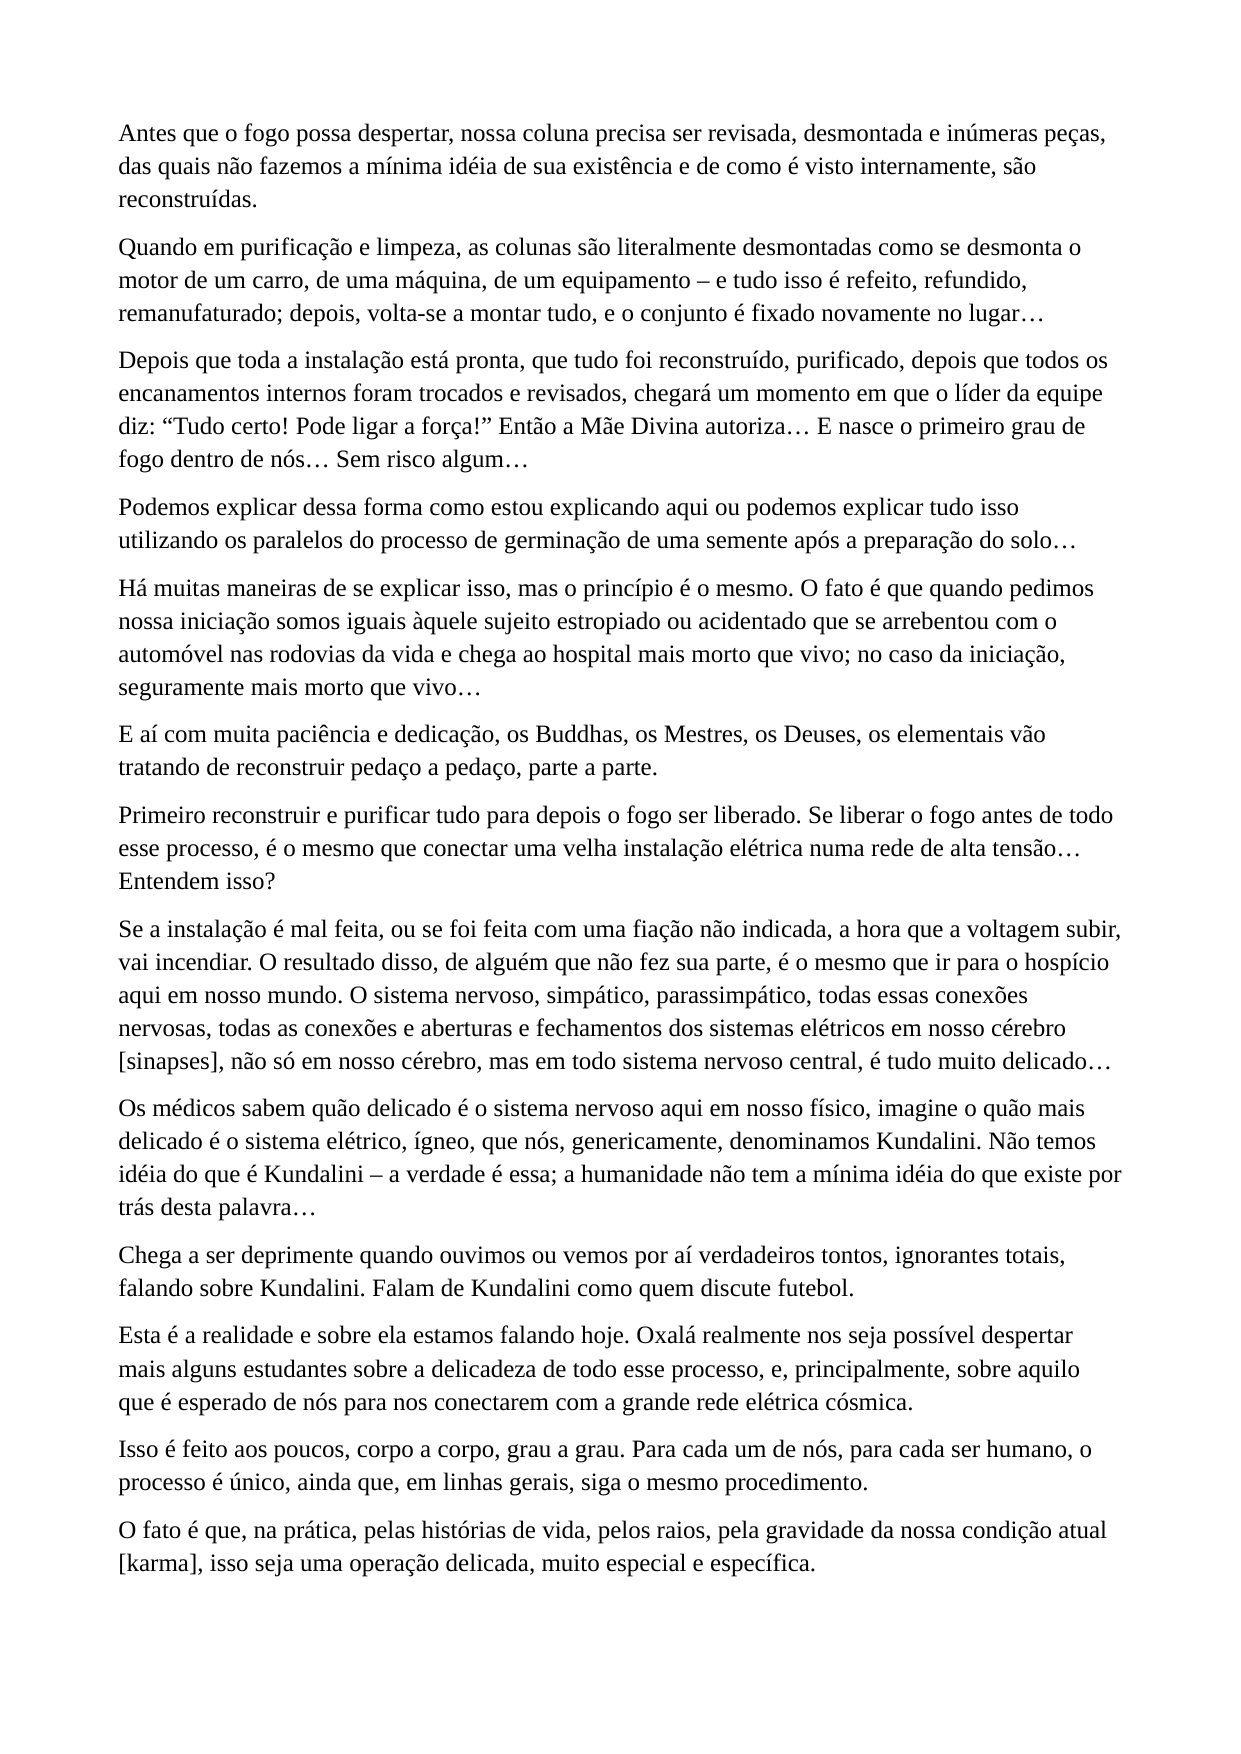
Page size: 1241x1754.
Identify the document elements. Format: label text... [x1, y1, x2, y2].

text Podemos explicar dessa forma como estou explicando aqui ou podemos explicar tudo isso utilizando os paralelos do processo de germinação de uma semente após a preparação do solo… [118, 492, 1122, 554]
text Quando em purificação e limpeza, as colunas são literalmente desmontadas como se desmonta o motor de um carro, de uma máquina, de um equipamento – e tudo isso é refeito, refundido, remanufaturado; depois, volta-se a montar tudo, e o conjunto é fixado novamente no lugar… [118, 232, 1122, 327]
text Chega a ser deprimente quando ouvimos ou vemos por aí verdadeiros tontos, ignorantes totais, falando sobre Kundalini. Falam de Kundalini como quem discute futebol. [118, 1240, 1122, 1302]
text Se a instalação é mal feita, ou se foi feita com uma fiação não indicada, a hora que a voltagem subir, vai incendiar. O resultado disso, de alguém que não fez sua parte, é o mesmo que ir para o hospício aqui em nosso mundo. O sistema nervoso, simpático, parassimpático, todas essas conexões nervosas, todas as conexões e aberturas e fechamentos dos sistemas elétricos em nosso cérebro [sinapses], não só em nosso cérebro, mas em todo sistema nervoso central, é tudo muito delicado… [118, 914, 1122, 1074]
text Antes que o fogo possa despertar, nossa coluna precisa ser revisada, desmontada e inúmeras peças, das quais não fazemos a mínima idéia de sua existência e de como é visto internamente, são reconstruídas. [118, 118, 1122, 213]
text Primeiro reconstruir e purificar tudo para depois o fogo ser liberado. Se liberar o fogo antes de todo esse processo, é o mesmo que conectar uma velha instalação elétrica numa rede de alta tensão… Entendem isso? [118, 800, 1122, 895]
text Os médicos sabem quão delicado é o sistema nervoso aqui em nosso físico, imagine o quão mais delicado é o sistema elétrico, ígneo, que nós, genericamente, denominamos Kundalini. Não temos idéia do que é Kundalini – a verdade é essa; a humanidade não tem a mínima idéia do que existe por trás desta palavra… [118, 1093, 1122, 1221]
text Há muitas maneiras de se explicar isso, mas o princípio é o mesmo. O fato é que quando pedimos nossa iniciação somos iguais àquele sujeito estropiado ou acidentado que se arrebentou com o automóvel nas rodovias da vida e chega ao hospital mais morto que vivo; no caso da iniciação, seguramente mais morto que vivo… [118, 573, 1122, 701]
text Depois que toda a instalação está pronta, que tudo foi reconstruído, purificado, depois que todos os encanamentos internos foram trocados e revisados, chegará um momento em que o líder da equipe diz: “Tudo certo! Pode ligar a força!” Então a Mãe Divina autoriza… E nasce o primeiro grau de fogo dentro de nós… Sem risco algum… [118, 345, 1122, 473]
text Esta é a realidade e sobre ela estamos falando hoje. Oxalá realmente nos seja possível despertar mais alguns estudantes sobre a delicadeza de todo esse processo, e, principalmente, sobre aquilo que é esperado de nós para nos conectarem com a grande rede elétrica cósmica. [118, 1321, 1122, 1415]
text Isso é feito aos poucos, corpo a corpo, grau a grau. Para cada um de nós, para cada ser humano, o processo é único, ainda que, em linhas gerais, siga o mesmo procedimento. [118, 1434, 1122, 1496]
text O fato é que, na prática, pelas histórias de vida, pelos raios, pela gravidade da nossa condição atual [karma], isso seja uma operação delicada, muito especial e específica. [118, 1515, 1122, 1577]
text E aí com muita paciência e dedicação, os Buddhas, os Mestres, os Deuses, os elementais vão tratando de reconstruir pedaço a pedaço, parte a parte. [118, 719, 1122, 781]
